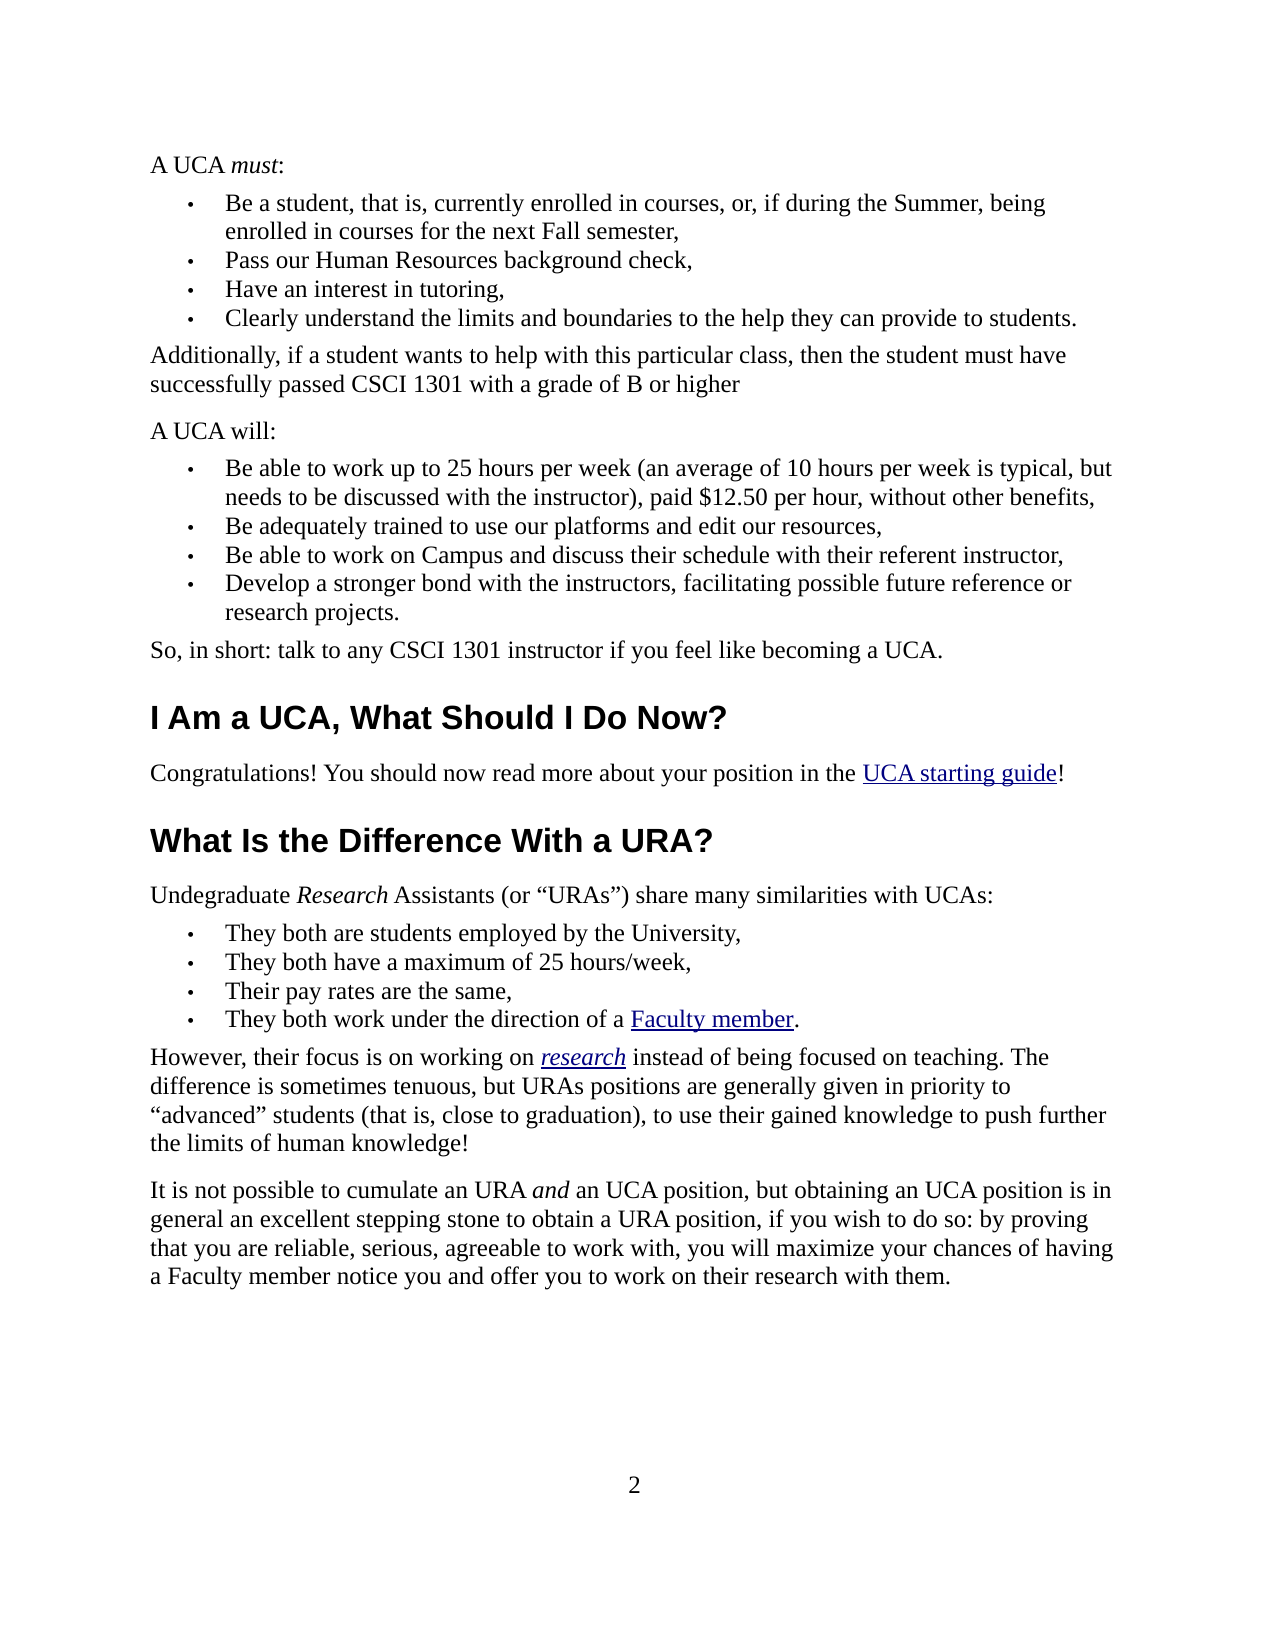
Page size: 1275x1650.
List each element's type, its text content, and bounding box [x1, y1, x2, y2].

list Develop a stronger bond with the instructors, facilitating possible future reference or research projects. [187, 568, 1125, 626]
list Be a student, that is, currently enrolled in courses, or, if during the Summer, being enrolled in courses for the next Fall semester, [187, 188, 1125, 245]
list Be able to work on Campus and discuss their schedule with their referent instructor, [187, 540, 1125, 568]
text Additionally, if a student wants to help with this particular class, then the student must have successfully passed CSCI 1301 with a grade of B or higher [150, 340, 1125, 398]
list They both work under the direction of a Faculty member. [187, 1004, 1125, 1033]
list They both have a maximum of 25 hours/week, [187, 947, 1125, 976]
text Undegraduate Research Assistants (or “URAs”) share many similarities with UCAs: [150, 881, 1125, 909]
text Congratulations! You should now read more about your position in the UCA starting guide! [150, 758, 1125, 787]
subtitle I Am a UCA, What Should I Do Now? [150, 698, 1125, 736]
list Be able to work up to 25 hours per week (an average of 10 hours per week is typical, but needs to be discussed with the instructor), paid $12.50 per hour, without other benefits, [187, 453, 1125, 511]
text However, their focus is on working on research instead of being focused on teaching. The difference is sometimes tenuous, but URAs positions are generally given in priority to “advanced” students (that is, close to graduation), to use their gained knowledge to push further the limits of human knowledge! [150, 1042, 1125, 1157]
list Clearly understand the limits and boundaries to the help they can provide to students. [187, 303, 1125, 331]
text A UCA must: [150, 150, 1125, 179]
list Be adequately trained to use our platforms and edit our resources, [187, 511, 1125, 540]
text So, in short: talk to any CSCI 1301 instructor if you feel like becoming a UCA. [150, 635, 1125, 664]
subtitle What Is the Difference With a URA? [150, 821, 1125, 859]
text It is not possible to cumulate an URA and an UCA position, but obtaining an UCA position is in general an excellent stepping stone to obtain a URA position, if you wish to do so: by proving that you are reliable, serious, agreeable to work with, you will maximize your chances of having a Faculty member notice you and offer you to work on their research with them. [150, 1175, 1125, 1290]
list They both are students employed by the University, [187, 918, 1125, 947]
list Their pay rates are the same, [187, 976, 1125, 1004]
list Have an interest in tutoring, [187, 274, 1125, 303]
text A UCA will: [150, 416, 1125, 444]
list Pass our Human Resources background check, [187, 245, 1125, 274]
